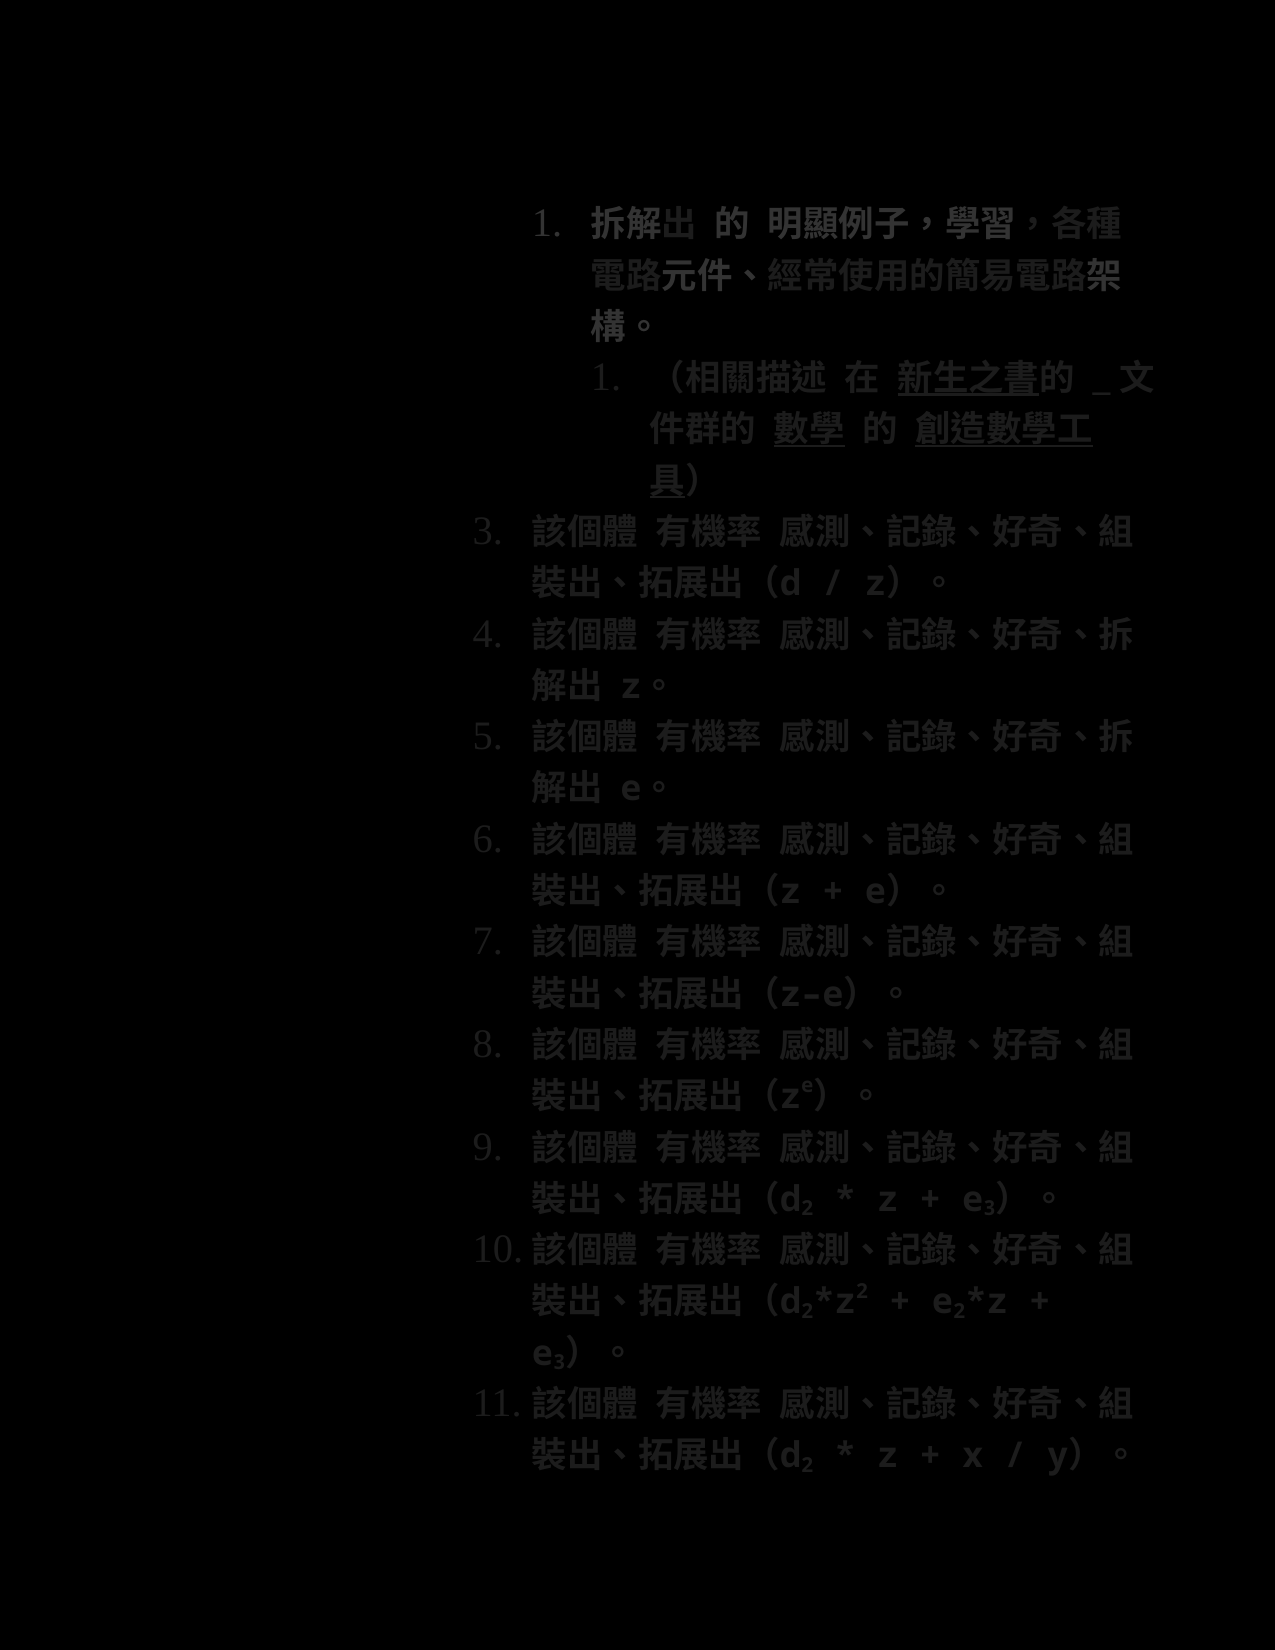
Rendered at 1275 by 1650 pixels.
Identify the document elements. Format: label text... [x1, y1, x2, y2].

list 該個體 有機率 感測、記錄、好奇、組裝出、拓展出（d2 * z + x / y）。 [472, 1376, 1157, 1478]
list 該個體 有機率 感測、記錄、好奇、組裝出、拓展出（ze）。 [472, 1016, 1157, 1119]
list （相關描述 在 新生之書的 _ 文件群的 數學 的 創造數學工具） [591, 349, 1157, 503]
list 該個體 有機率 感測、記錄、好奇、組裝出、拓展出（d2 * z + e3）。 [472, 1119, 1157, 1222]
list 該個體 有機率 感測、記錄、好奇、拆解出 z。 [472, 606, 1157, 708]
list 該個體 有機率 感測、記錄、好奇、組裝出、拓展出（z–e）。 [472, 914, 1157, 1016]
list 拆解出 的 明顯例子，學習，各種 電路元件、經常使用的簡易電路架構。 [532, 196, 1157, 349]
list 該個體 有機率 感測、記錄、好奇、拆解出 e。 [472, 708, 1157, 811]
list 該個體 有機率 感測、記錄、好奇、組裝出、拓展出（d / z）。 [472, 503, 1157, 606]
list 該個體 有機率 感測、記錄、好奇、組裝出、拓展出（d2*z2 + e2*z + e3）。 [472, 1222, 1157, 1376]
list 該個體 有機率 感測、記錄、好奇、組裝出、拓展出（z + e）。 [472, 811, 1157, 914]
